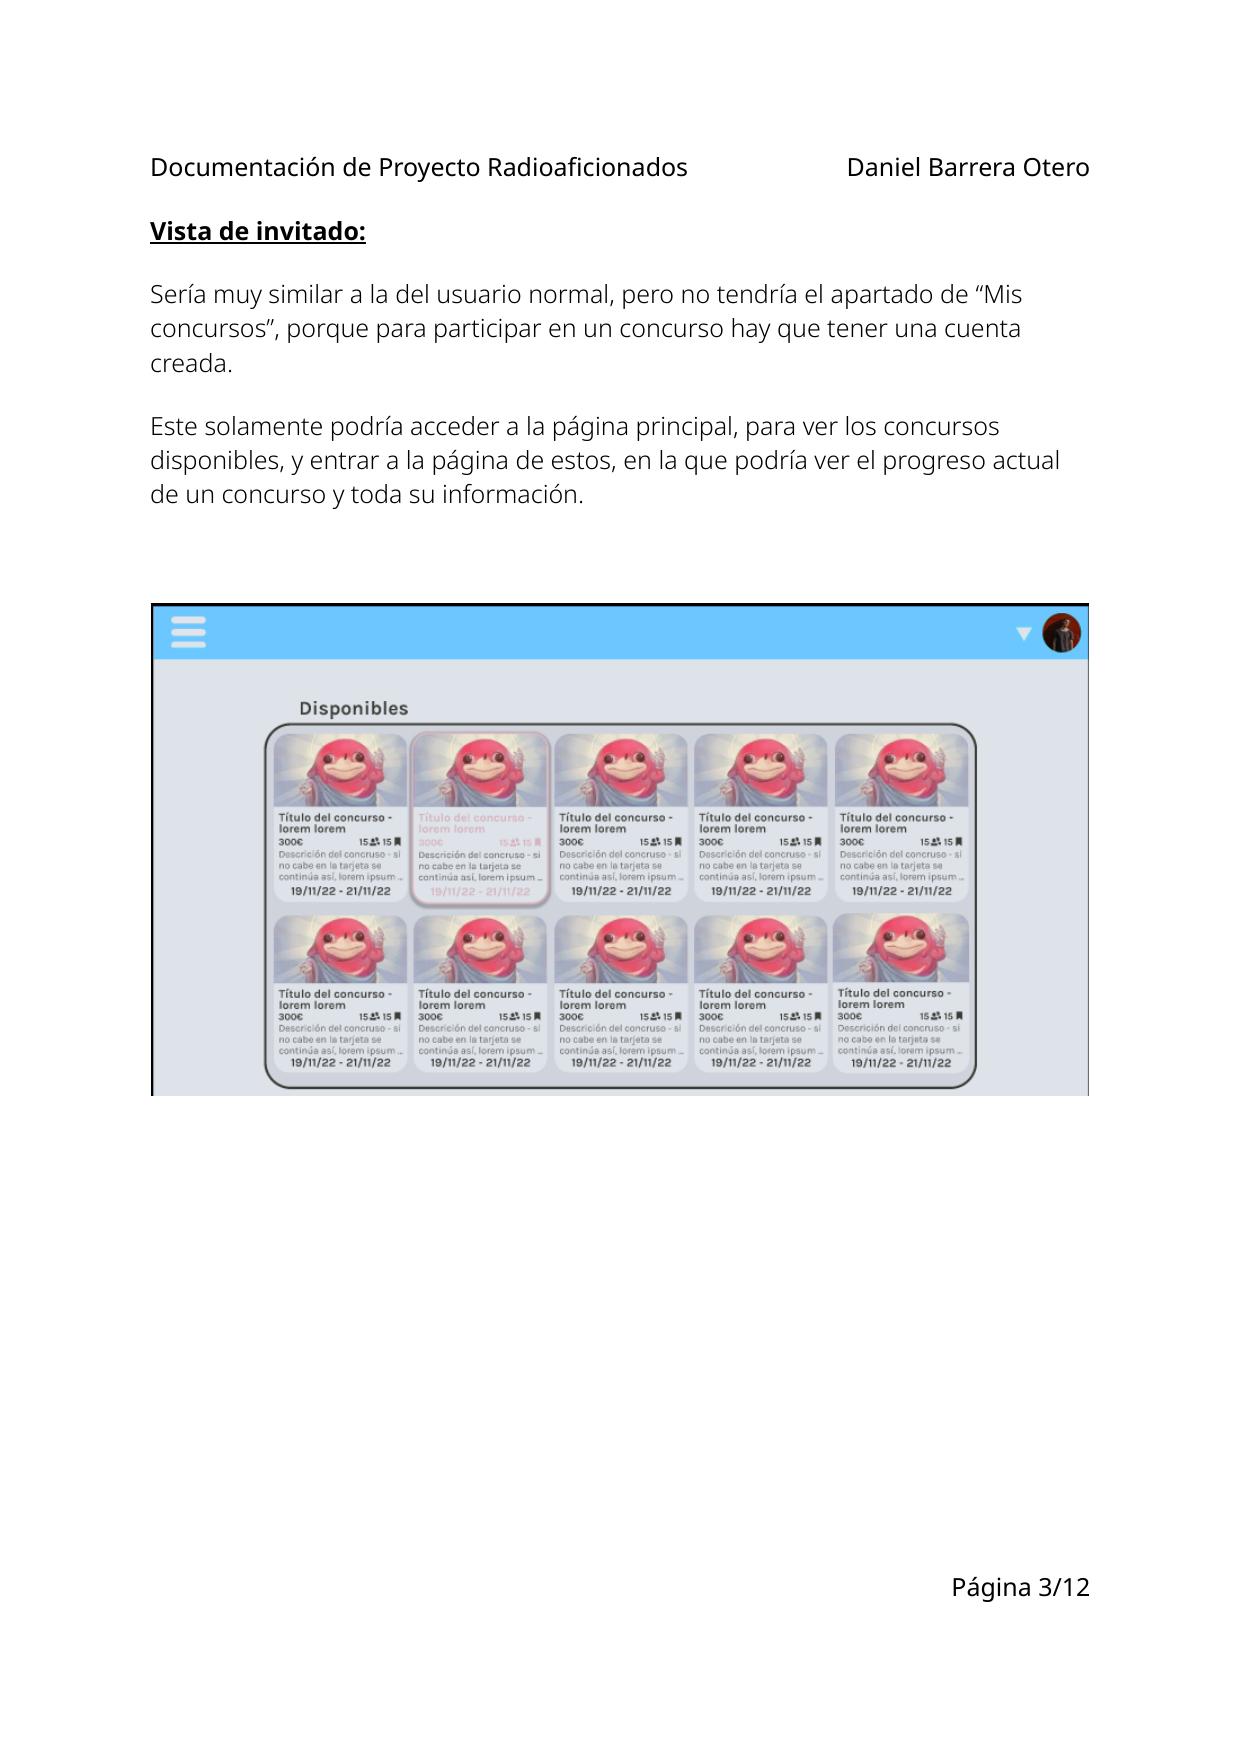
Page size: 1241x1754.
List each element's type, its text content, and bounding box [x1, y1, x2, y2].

text Este solamente podría acceder a la página principal, para ver los concursos disponibles, y entrar a la página de estos, en la que podría ver el progreso actual de un concurso y toda su información. [150, 409, 1090, 511]
picture [151, 603, 1089, 1096]
text Sería muy similar a la del usuario normal, pero no tendría el apartado de “Mis concursos”, porque para participar en un concurso hay que tener una cuenta creada. [150, 277, 1090, 379]
text Vista de invitado: [150, 213, 1090, 248]
